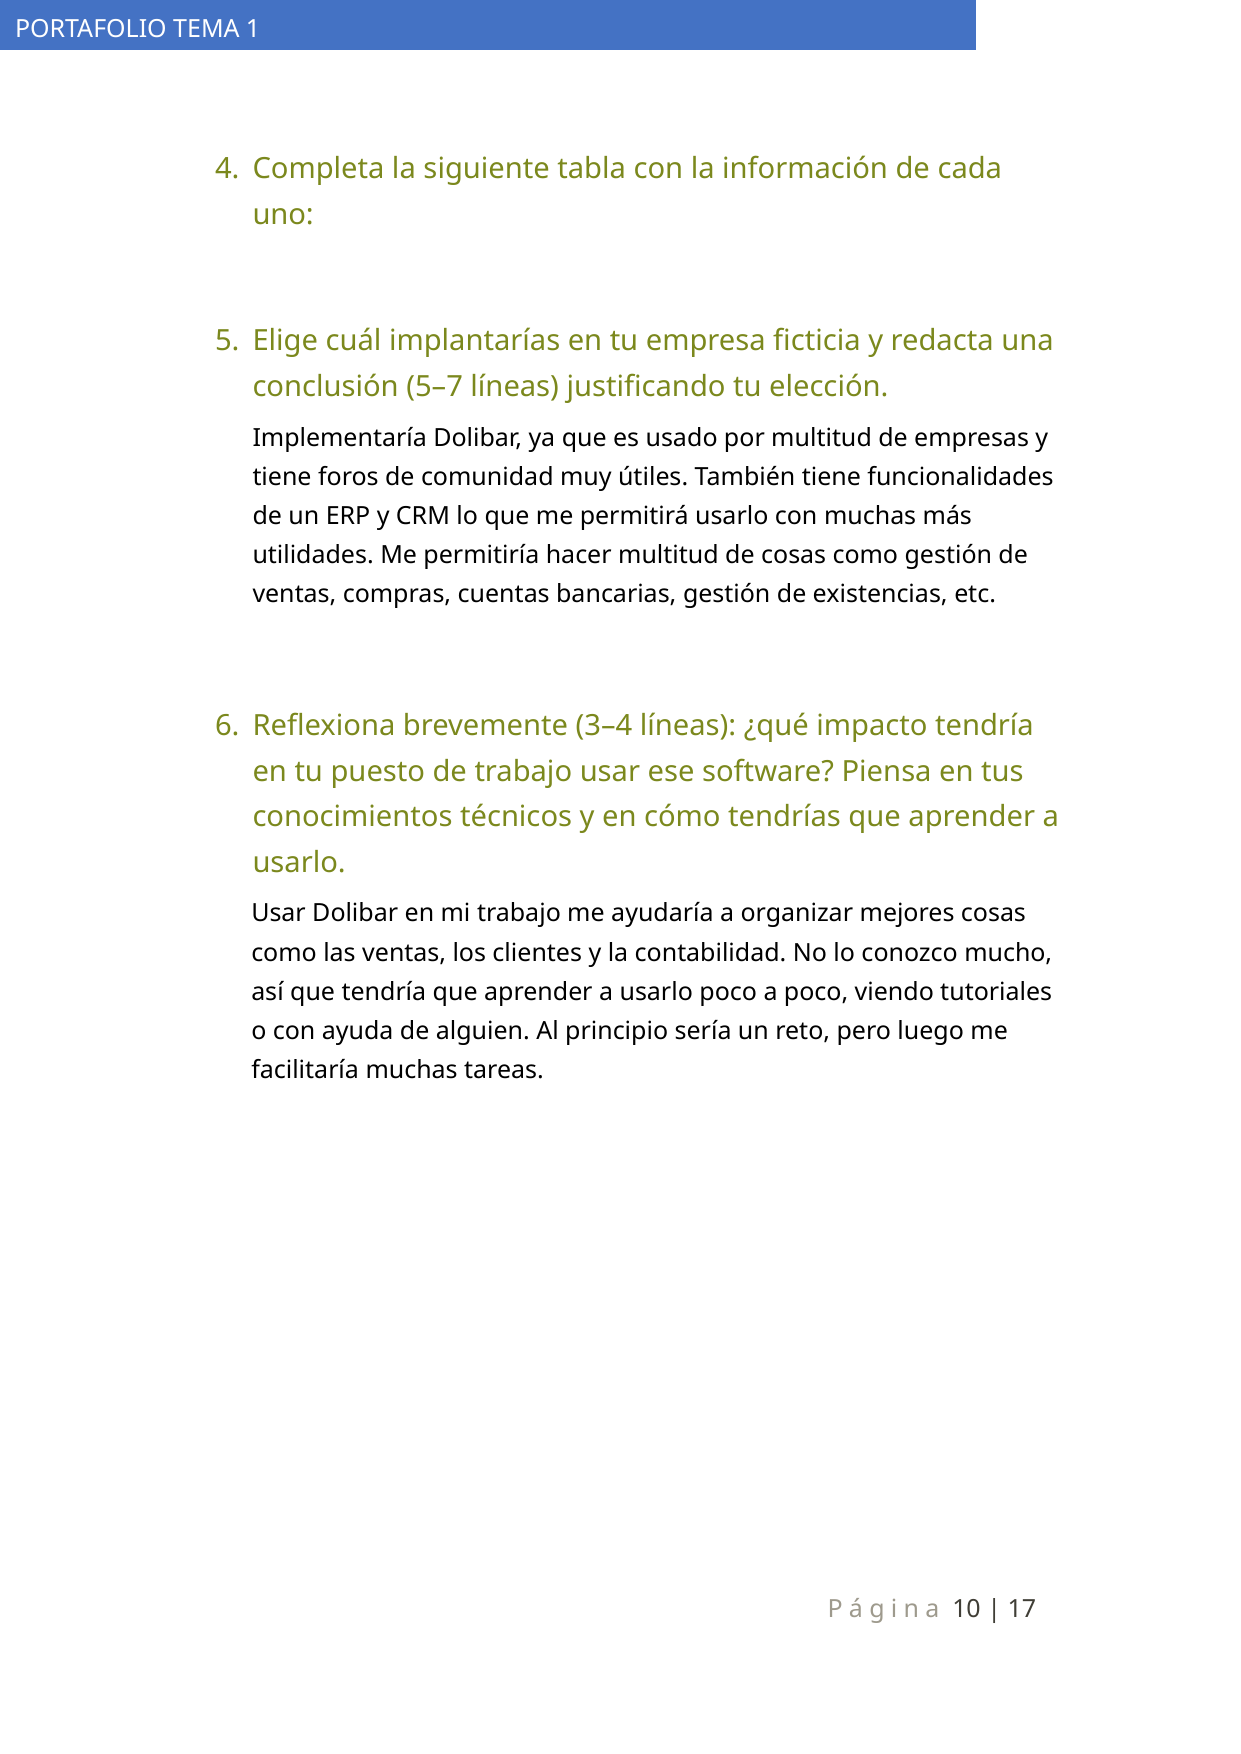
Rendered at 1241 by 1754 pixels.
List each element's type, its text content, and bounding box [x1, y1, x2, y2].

list Implementaría Dolibar, ya que es usado por multitud de empresas y tiene foros de comunidad muy útiles. También tiene funcionalidades de un ERP y CRM lo que me permitirá usarlo con muchas más utilidades. Me permitiría hacer multitud de cosas como gestión de ventas, compras, cuentas bancarias, gestión de existencias, etc. [252, 419, 1063, 610]
text Usar Dolibar en mi trabajo me ayudaría a organizar mejores cosas como las ventas, los clientes y la contabilidad. No lo conozco mucho, así que tendría que aprender a usarlo poco a poco, viendo tutoriales o con ayuda de alguien. Al principio sería un reto, pero luego me facilitaría muchas tareas. [251, 895, 1063, 1086]
list Elige cuál implantarías en tu empresa ficticia y redacta una conclusión (5–7 líneas) justificando tu elección. [215, 320, 1063, 405]
list Completa la siguiente tabla con la información de cada uno: [215, 148, 1063, 233]
list Reflexiona brevemente (3–4 líneas): ¿qué impacto tendría en tu puesto de trabajo usar ese software? Piensa en tus conocimientos técnicos y en cómo tendrías que aprender a usarlo. [215, 704, 1063, 881]
